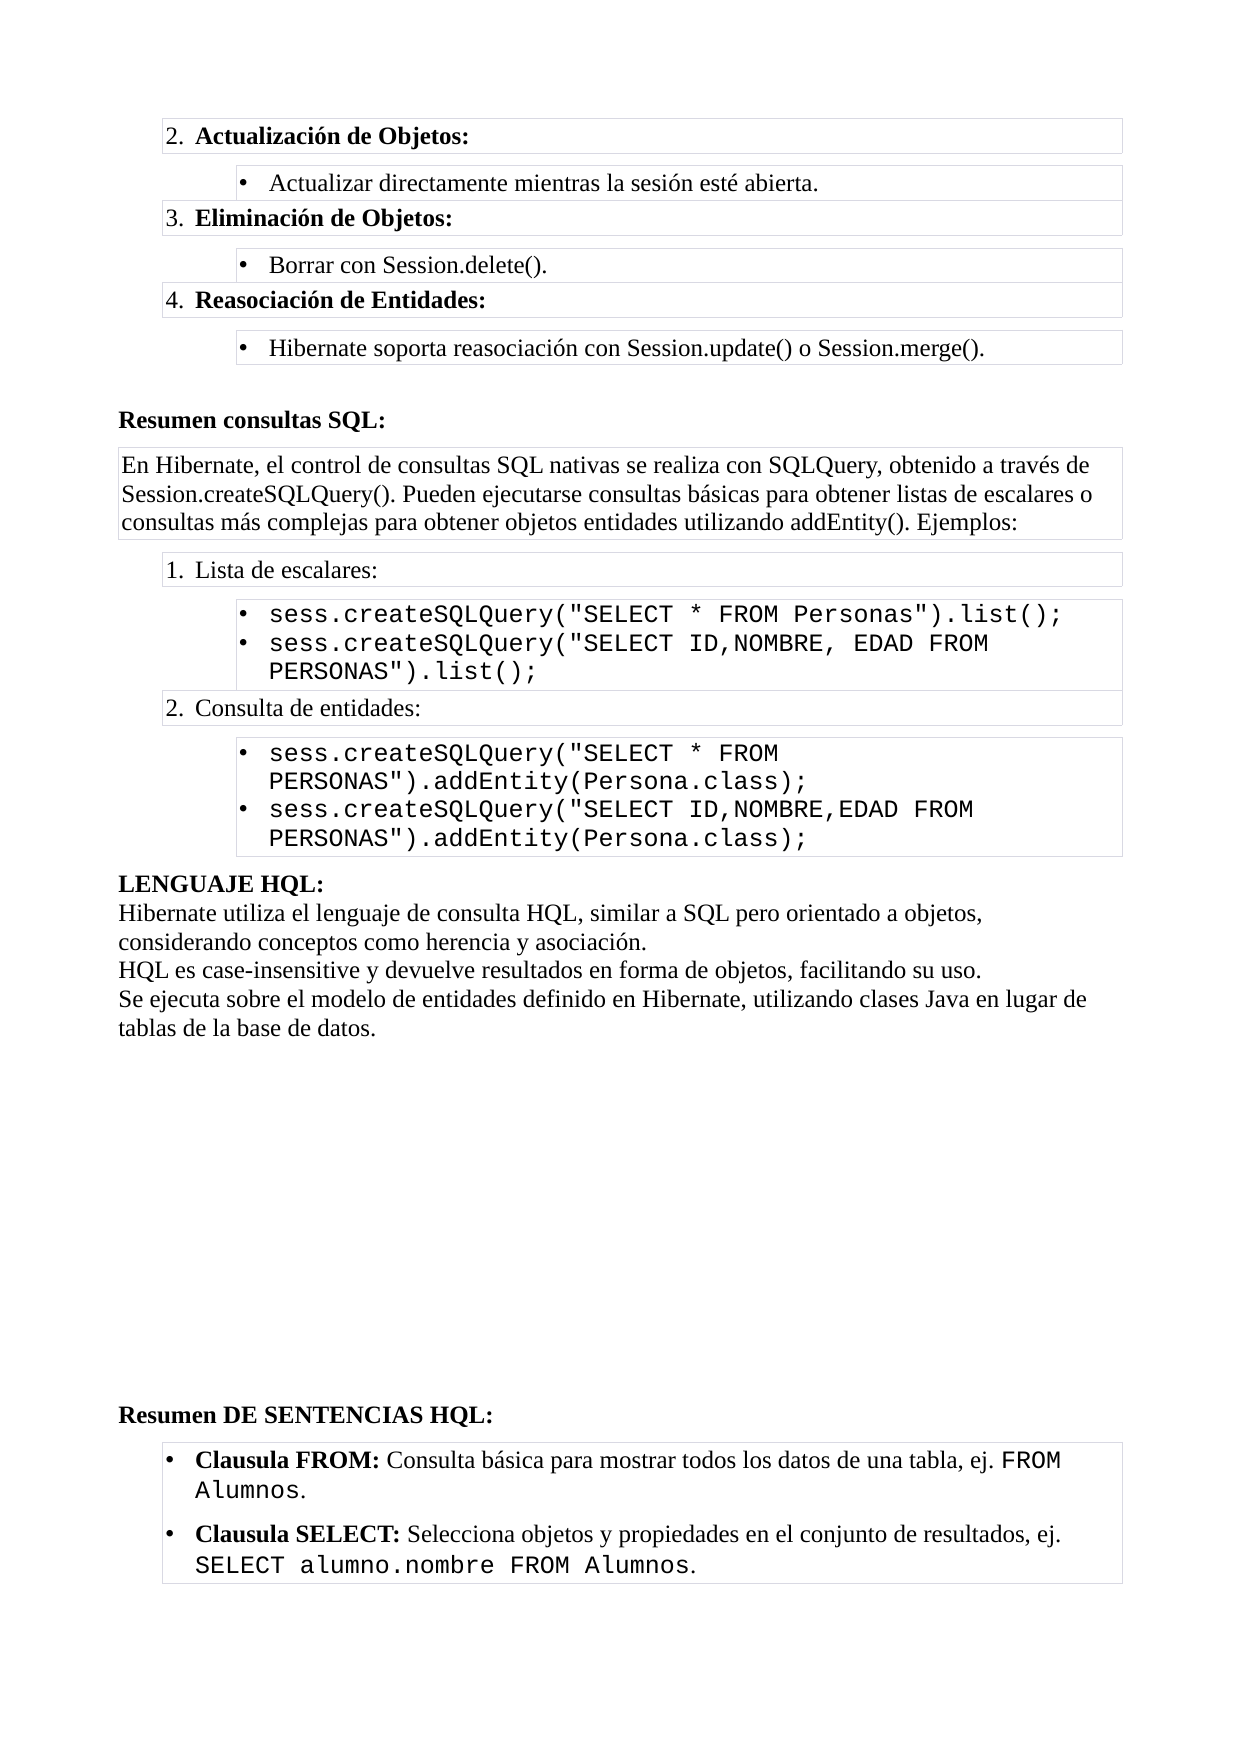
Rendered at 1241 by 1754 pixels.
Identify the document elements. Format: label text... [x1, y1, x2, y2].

text En Hibernate, el control de consultas SQL nativas se realiza con SQLQuery, obtenido a través de Session.createSQLQuery(). Pueden ejecutarse consultas básicas para obtener listas de escalares o consultas más complejas para obtener objetos entidades utilizando addEntity(). Ejemplos: [119, 448, 1122, 539]
text LENGUAJE HQL: [118, 869, 1122, 898]
text HQL es case-insensitive y devuelve resultados en forma de objetos, facilitando su uso. [118, 955, 1122, 984]
list Hibernate soporta reasociación con Session.update() o Session.merge(). [237, 331, 1122, 364]
list sess.createSQLQuery("SELECT ID,NOMBRE, EDAD FROM PERSONAS").list(); [237, 627, 1122, 690]
list Actualizar directamente mientras la sesión esté abierta. [237, 166, 1122, 200]
list Eliminación de Objetos: [163, 201, 1122, 235]
list Borrar con Session.delete(). [237, 249, 1122, 282]
text Hibernate utiliza el lenguaje de consulta HQL, similar a SQL pero orientado a objetos, considerando conceptos como herencia y asociación. [118, 898, 1122, 955]
list sess.createSQLQuery("SELECT * FROM Personas").list(); [237, 600, 1122, 627]
text Resumen consultas SQL: [118, 377, 1122, 434]
text Resumen DE SENTENCIAS HQL: [118, 1400, 1122, 1429]
list Consulta de entidades: [163, 691, 1122, 725]
list sess.createSQLQuery("SELECT ID,NOMBRE,EDAD FROM PERSONAS").addEntity(Persona.class); [237, 794, 1122, 856]
list sess.createSQLQuery("SELECT * FROM PERSONAS").addEntity(Persona.class); [237, 738, 1122, 794]
list Actualización de Objetos: [163, 119, 1122, 153]
text Se ejecuta sobre el modelo de entidades definido en Hibernate, utilizando clases Java en lugar de tablas de la base de datos. [118, 984, 1122, 1042]
list Lista de escalares: [163, 553, 1122, 586]
list Clausula FROM: Consulta básica para mostrar todos los datos de una tabla, ej. FROM Alumnos. [163, 1443, 1122, 1506]
list Reasociación de Entidades: [163, 283, 1122, 317]
list Clausula SELECT: Selecciona objetos y propiedades en el conjunto de resultados, ej. SELECT alumno.nombre FROM Alumnos. [163, 1516, 1122, 1583]
